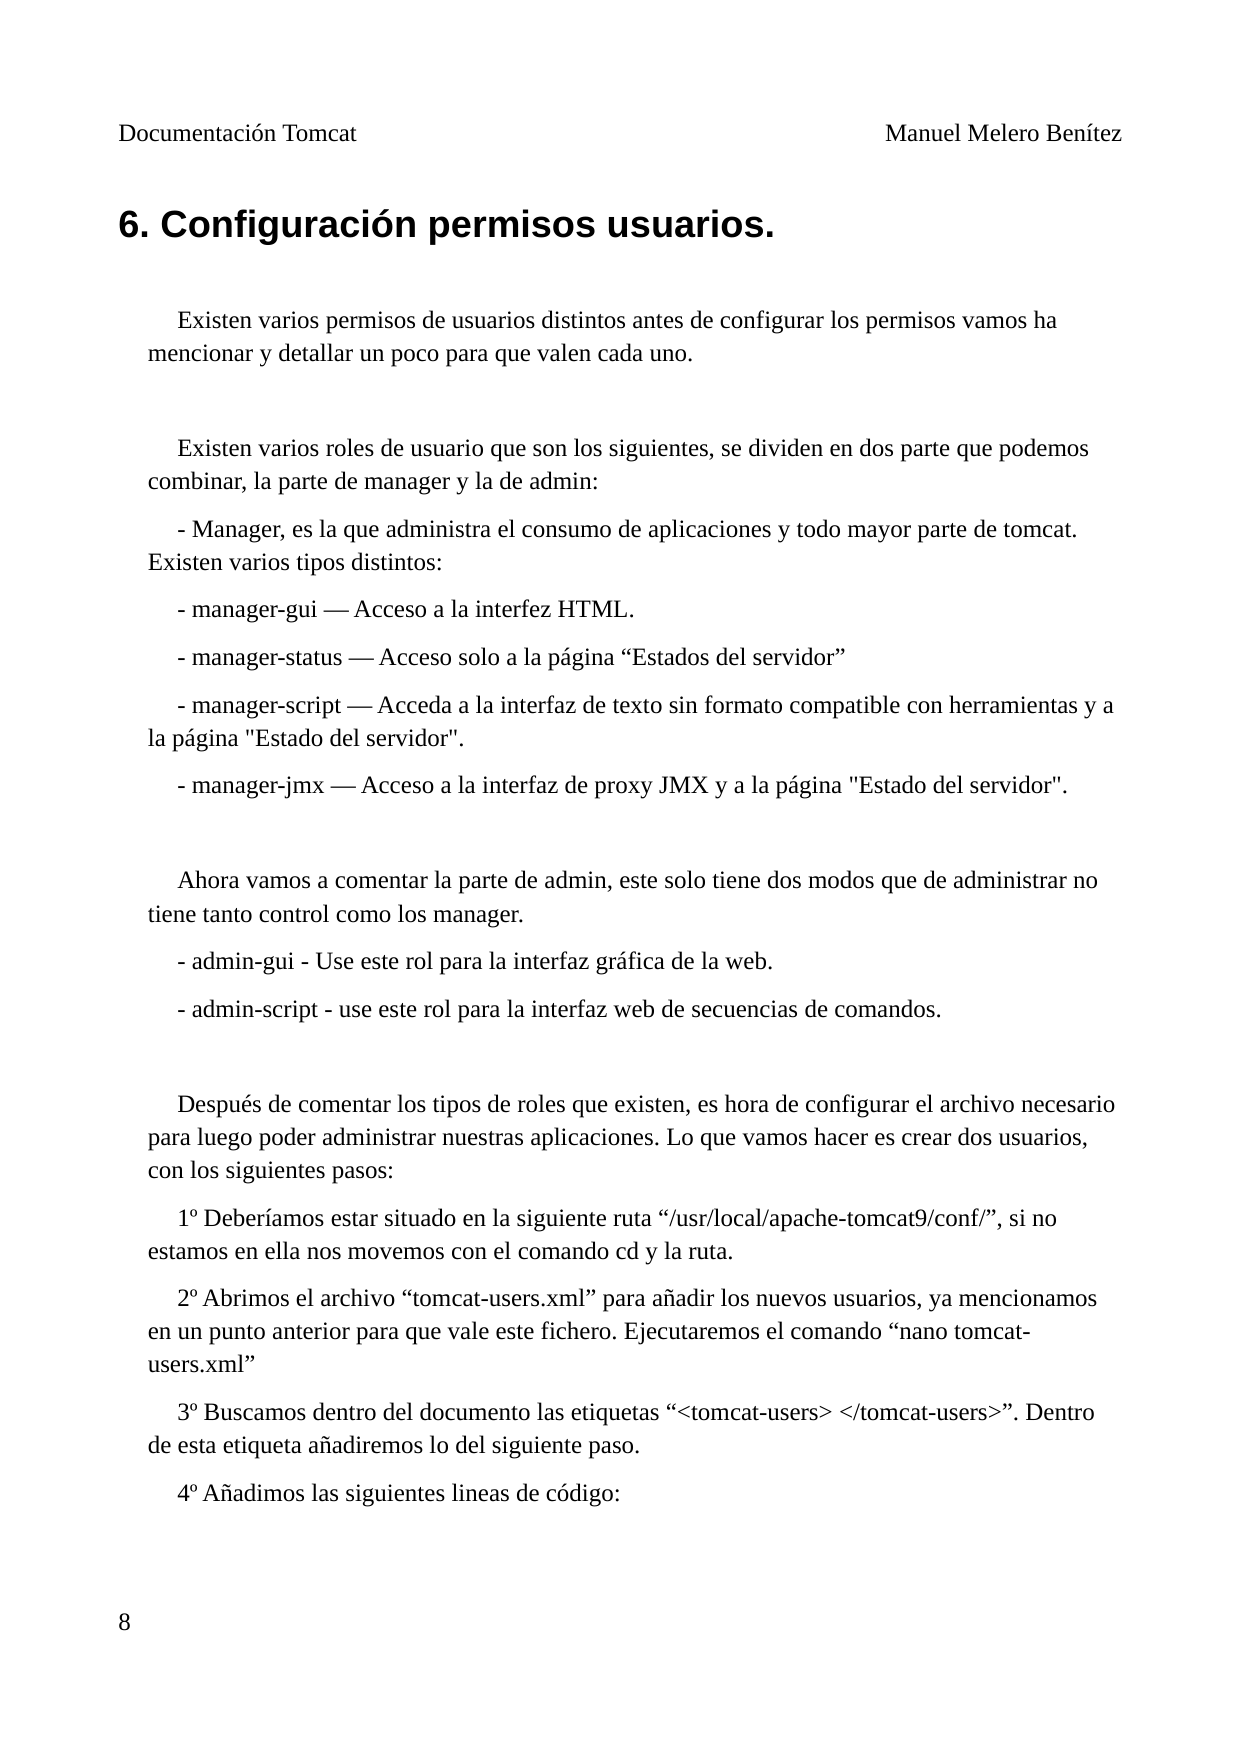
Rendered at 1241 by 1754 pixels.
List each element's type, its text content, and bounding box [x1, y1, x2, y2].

text - manager-jmx — Acceso a la interfaz de proxy JMX y a la página "Estado del servidor". [148, 770, 1122, 799]
text - admin-script - use este rol para la interfaz web de secuencias de comandos. [148, 994, 1122, 1023]
text - manager-status — Acceso solo a la página “Estados del servidor” [148, 642, 1122, 671]
text Después de comentar los tipos de roles que existen, es hora de configurar el archivo necesario para luego poder administrar nuestras aplicaciones. Lo que vamos hacer es crear dos usuarios, con los siguientes pasos: [148, 1089, 1122, 1184]
text - admin-gui - Use este rol para la interfaz gráfica de la web. [148, 946, 1122, 975]
text 1º Deberíamos estar situado en la siguiente ruta “/usr/local/apache-tomcat9/conf/”, si no estamos en ella nos movemos con el comando cd y la ruta. [148, 1203, 1122, 1264]
text 3º Buscamos dentro del documento las etiquetas “<tomcat-users> </tomcat-users>”. Dentro de esta etiqueta añadiremos lo del siguiente paso. [148, 1397, 1122, 1459]
subtitle 6. Configuración permisos usuarios. [118, 201, 1122, 245]
text Existen varios permisos de usuarios distintos antes de configurar los permisos vamos ha mencionar y detallar un poco para que valen cada uno. [148, 305, 1122, 367]
text 2º Abrimos el archivo “tomcat-users.xml” para añadir los nuevos usuarios, ya mencionamos en un punto anterior para que vale este fichero. Ejecutaremos el comando “nano tomcat-users.xml” [148, 1283, 1122, 1378]
text Existen varios roles de usuario que son los siguientes, se dividen en dos parte que podemos combinar, la parte de manager y la de admin: [148, 433, 1122, 495]
text Ahora vamos a comentar la parte de admin, este solo tiene dos modos que de administrar no tiene tanto control como los manager. [148, 866, 1122, 927]
text 4º Añadimos las siguientes lineas de código: [148, 1478, 1122, 1506]
text - Manager, es la que administra el consumo de aplicaciones y todo mayor parte de tomcat. Existen varios tipos distintos: [148, 514, 1122, 576]
text - manager-gui — Acceso a la interfez HTML. [148, 594, 1122, 623]
text - manager-script — Acceda a la interfaz de texto sin formato compatible con herramientas y a la página "Estado del servidor". [148, 690, 1122, 752]
